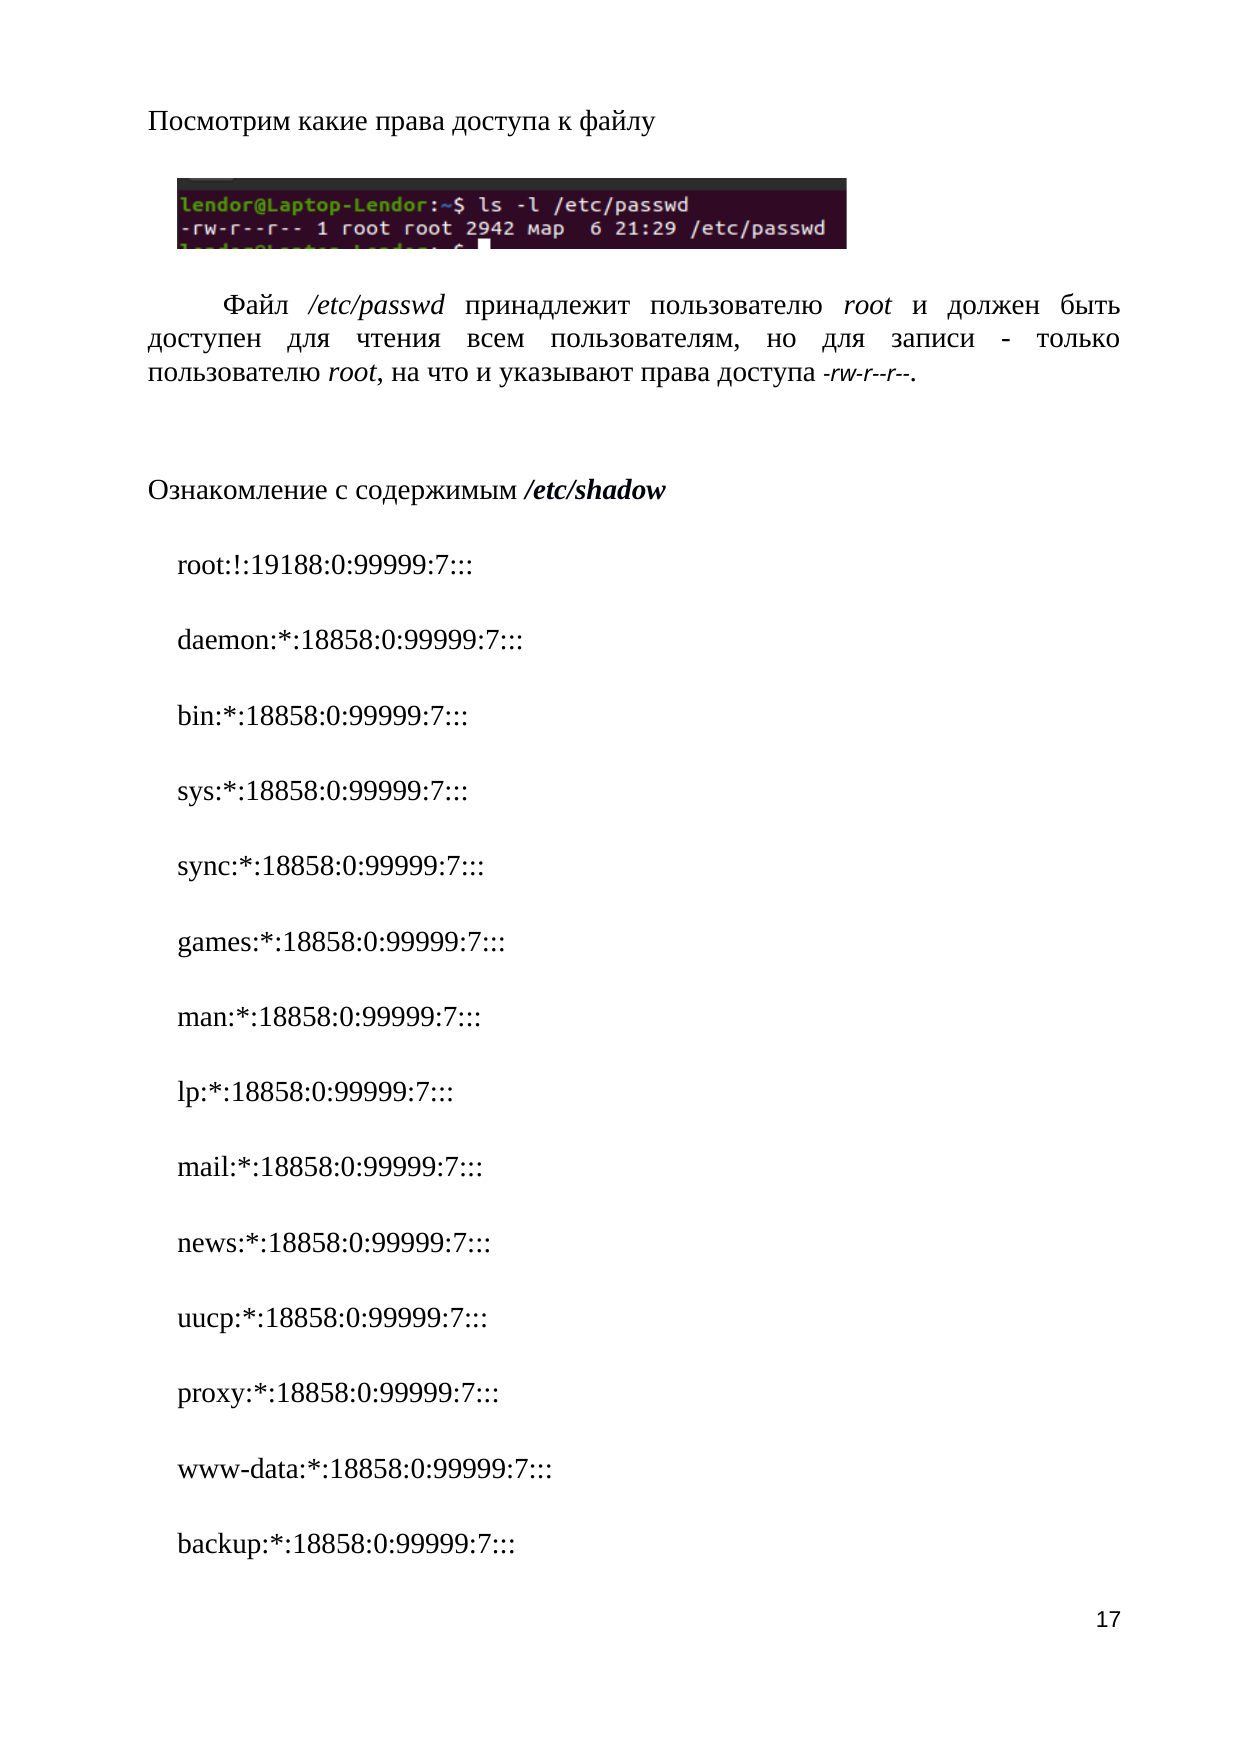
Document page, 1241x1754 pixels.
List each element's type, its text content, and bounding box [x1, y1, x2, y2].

text bin:*:18858:0:99999:7::: [177, 698, 1184, 731]
text mail:*:18858:0:99999:7::: [177, 1149, 1184, 1183]
text proxy:*:18858:0:99999:7::: [177, 1376, 1184, 1409]
text Файл /etc/passwd принадлежит пользователю root и должен быть доступен для чтения всем пользователям, но для записи - только пользователю root, на что и указывают права доступа -rw-r--r--. [148, 287, 1121, 388]
text Посмотрим какие права доступа к файлу [148, 103, 1184, 137]
text lp:*:18858:0:99999:7::: [177, 1074, 1184, 1108]
text backup:*:18858:0:99999:7::: [177, 1526, 1184, 1560]
text daemon:*:18858:0:99999:7::: [177, 622, 1184, 656]
text news:*:18858:0:99999:7::: [177, 1225, 1184, 1258]
text games:*:18858:0:99999:7::: [177, 924, 1184, 957]
text root:!:19188:0:99999:7::: [177, 547, 1184, 581]
text sync:*:18858:0:99999:7::: [177, 848, 1184, 882]
text www-data:*:18858:0:99999:7::: [177, 1451, 1184, 1484]
text man:*:18858:0:99999:7::: [177, 999, 1184, 1032]
text uucp:*:18858:0:99999:7::: [177, 1300, 1184, 1334]
picture [177, 178, 847, 249]
text Ознакомление с содержимым /etc/shadow [148, 472, 1184, 505]
text sys:*:18858:0:99999:7::: [177, 773, 1184, 807]
